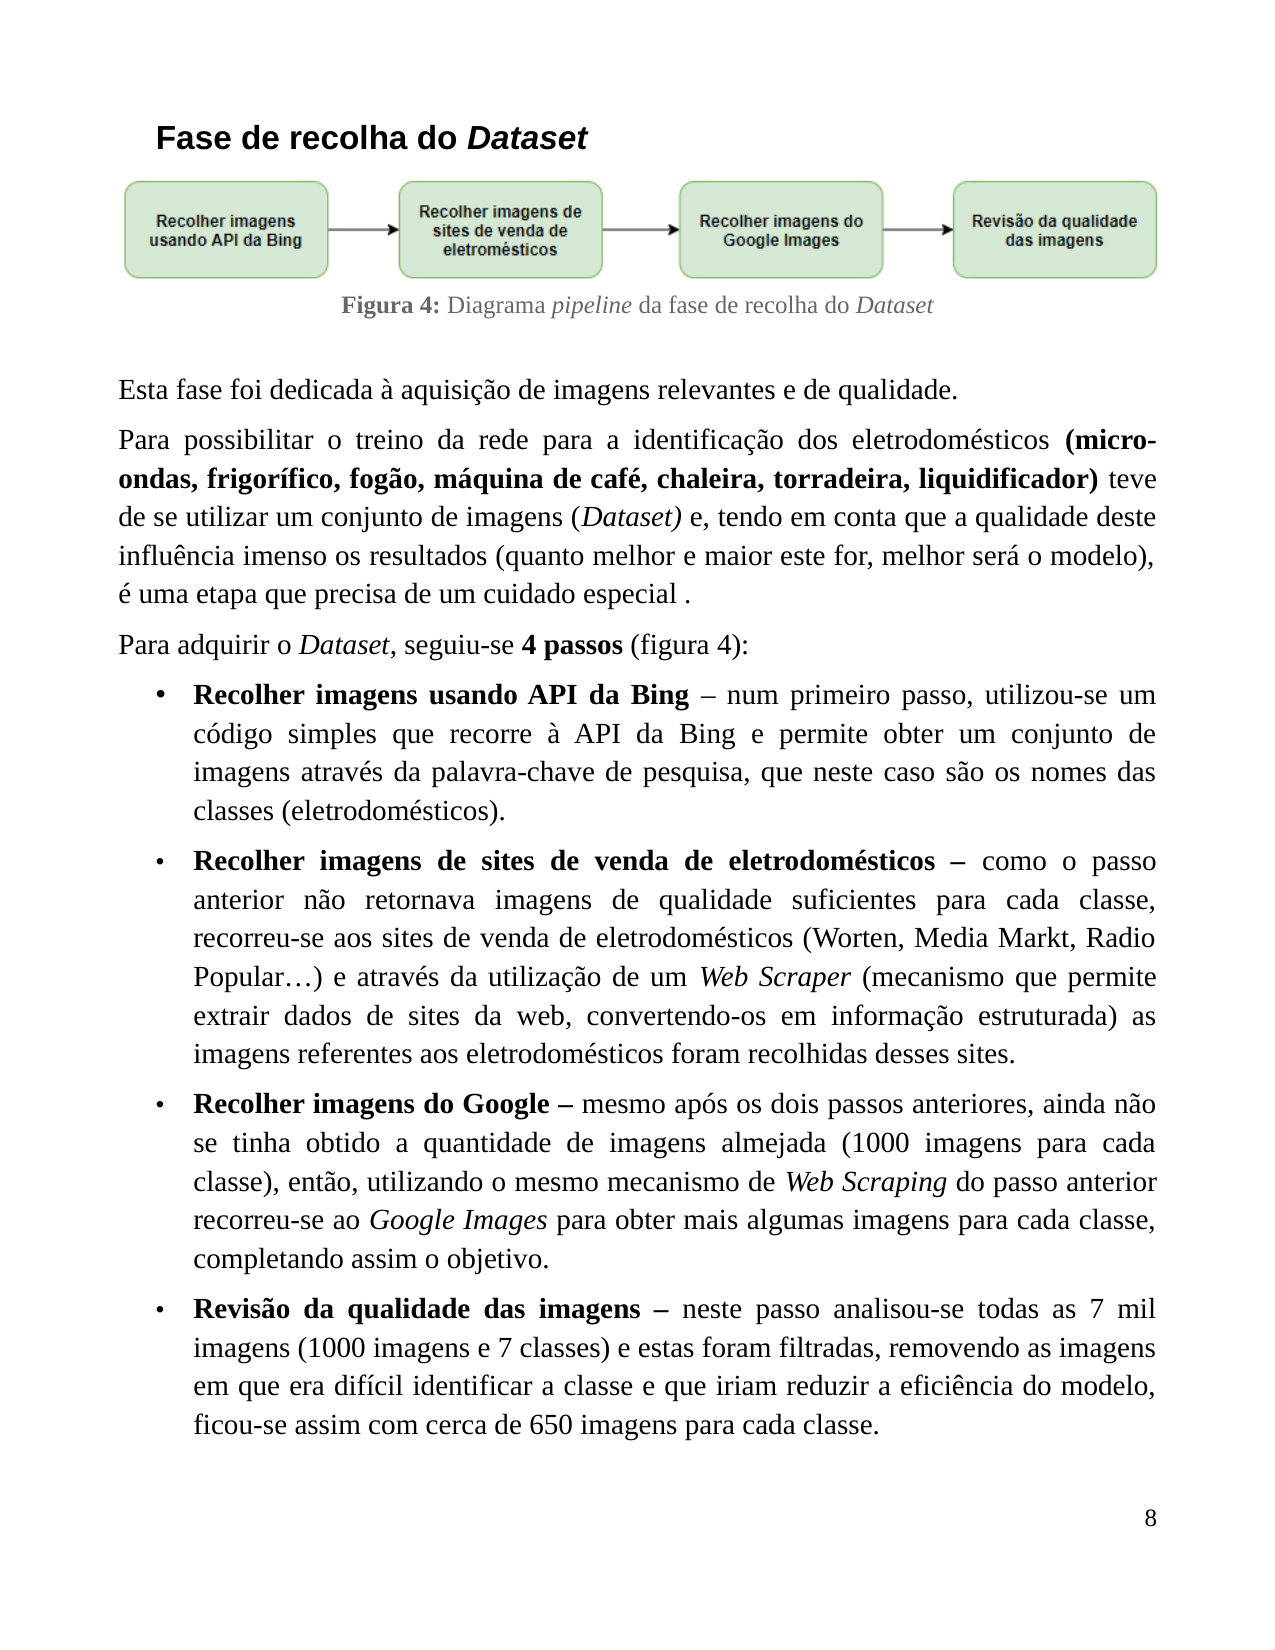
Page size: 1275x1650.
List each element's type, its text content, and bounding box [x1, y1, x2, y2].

text Esta fase foi dedicada à aquisição de imagens relevantes e de qualidade. [118, 372, 1157, 406]
subtitle Fase de recolha do Dataset [156, 118, 1157, 157]
list Recolher imagens usando API da Bing – num primeiro passo, utilizou-se um código simples que recorre à API da Bing e permite obter um conjunto de imagens através da palavra-chave de pesquisa, que neste caso são os nomes das classes (eletrodomésticos). [156, 677, 1157, 827]
picture [111, 173, 1164, 284]
text Para adquirir o Dataset, seguiu-se 4 passos (figura 4): [118, 627, 1157, 661]
list Recolher imagens de sites de venda de eletrodomésticos – como o passo anterior não retornava imagens de qualidade suficientes para cada classe, recorreu-se aos sites de venda de eletrodomésticos (Worten, Media Markt, Radio Popular…) e através da utilização de um Web Scraper (mecanismo que permite extrair dados de sites da web, convertendo-os em informação estruturada) as imagens referentes aos eletrodomésticos foram recolhidas desses sites. [156, 843, 1157, 1070]
list Recolher imagens do Google – mesmo após os dois passos anteriores, ainda não se tinha obtido a quantidade de imagens almejada (1000 imagens para cada classe), então, utilizando o mesmo mecanismo de Web Scraping do passo anterior recorreu-se ao Google Images para obter mais algumas imagens para cada classe, completando assim o objetivo. [156, 1087, 1157, 1274]
list Revisão da qualidade das imagens – neste passo analisou-se todas as 7 mil imagens (1000 imagens e 7 classes) e estas foram filtradas, removendo as imagens em que era difícil identificar a classe e que iriam reduzir a eficiência do modelo, ficou-se assim com cerca de 650 imagens para cada classe. [156, 1291, 1157, 1440]
text Para possibilitar o treino da rede para a identificação dos eletrodomésticos (micro-ondas, frigorífico, fogão, máquina de café, chaleira, torradeira, liquidificador) teve de se utilizar um conjunto de imagens (Dataset) e, tendo em conta que a qualidade deste influência imenso os resultados (quanto melhor e maior este for, melhor será o modelo), é uma etapa que precisa de um cuidado especial . [118, 422, 1157, 610]
